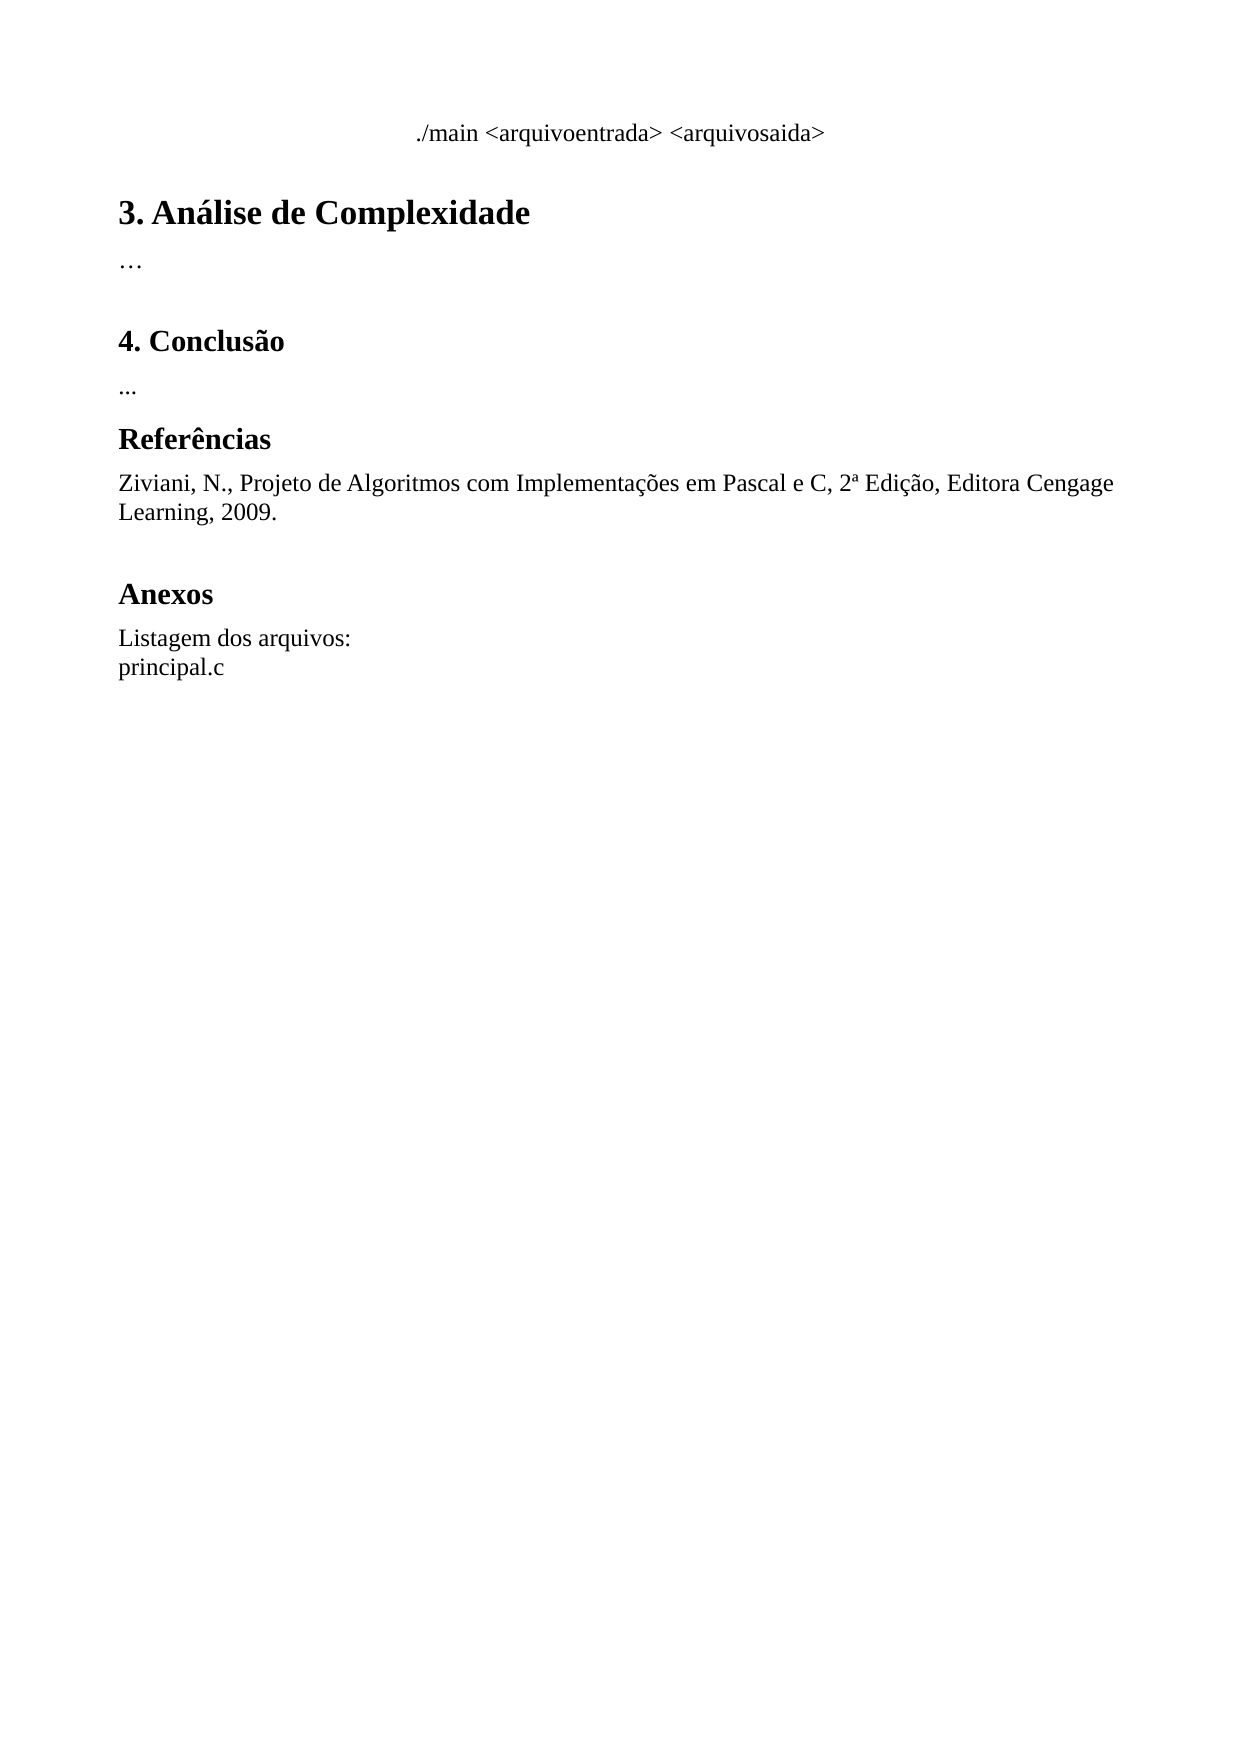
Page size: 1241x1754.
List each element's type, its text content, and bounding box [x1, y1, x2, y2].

subtitle Referências [118, 421, 1122, 456]
text principal.c [118, 652, 1122, 681]
subtitle 4. Conclusão [118, 323, 1122, 358]
text ... [118, 371, 1122, 400]
subtitle Anexos [118, 576, 1122, 611]
subtitle 3. Análise de Complexidade [118, 192, 1122, 232]
text … [118, 245, 1122, 274]
text Listagem dos arquivos: [118, 623, 1122, 652]
text ./main <arquivoentrada> <arquivosaida> [118, 118, 1122, 147]
text Ziviani, N., Projeto de Algoritmos com Implementações em Pascal e C, 2ª Edição, Editora Cengage Learning, 2009. [118, 468, 1122, 526]
